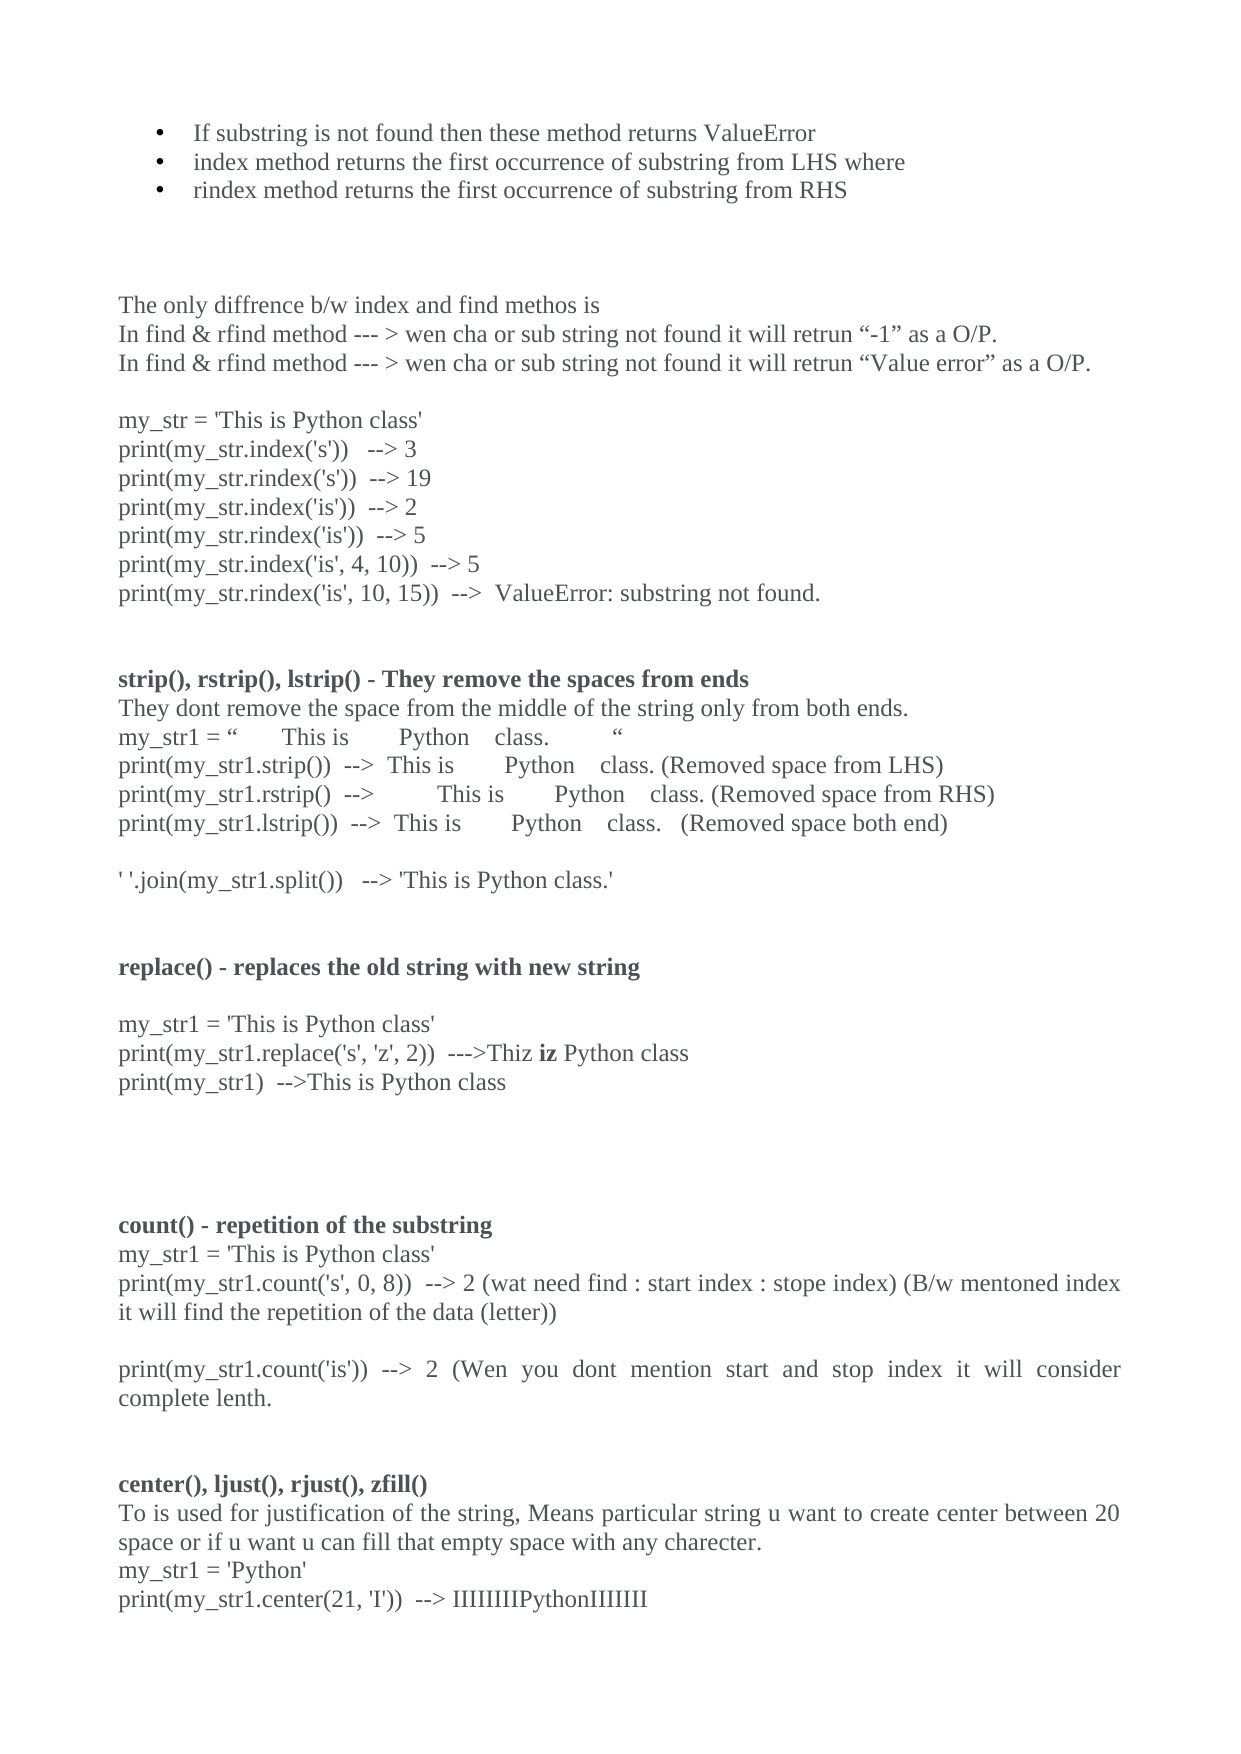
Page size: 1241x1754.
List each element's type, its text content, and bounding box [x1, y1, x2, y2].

text my_str = 'This is Python class' [118, 406, 1122, 434]
text To is used for justification of the string, Means particular string u want to create center between 20 space or if u want u can fill that empty space with any charecter. [118, 1498, 1122, 1556]
text my_str1 = 'This is Python class' [118, 1239, 1122, 1268]
text print(my_str.index('s')) --> 3 [118, 434, 1122, 463]
text print(my_str.rindex('s')) --> 19 [118, 463, 1122, 492]
text print(my_str1) -->This is Python class [118, 1067, 1122, 1096]
list If substring is not found then these method returns ValueError [156, 118, 1122, 147]
text They dont remove the space from the middle of the string only from both ends. [118, 693, 1122, 722]
text In find & rfind method --- > wen cha or sub string not found it will retrun “-1” as a O/P. [118, 319, 1122, 348]
list index method returns the first occurrence of substring from LHS where [156, 147, 1122, 176]
text print(my_str.rindex('is', 10, 15)) --> ValueError: substring not found. [118, 578, 1122, 607]
text my_str1 = 'This is Python class' [118, 1009, 1122, 1038]
text my_str1 = “ This is Python class. “ [118, 722, 1122, 751]
text center(), ljust(), rjust(), zfill() [118, 1469, 1122, 1498]
text print(my_str.index('is')) --> 2 [118, 492, 1122, 521]
text print(my_str1.strip()) --> This is Python class. (Removed space from LHS) [118, 751, 1122, 779]
text The only diffrence b/w index and find methos is [118, 291, 1122, 319]
text replace() - replaces the old string with new string [118, 952, 1122, 981]
text print(my_str1.center(21, 'I')) --> IIIIIIIIPythonIIIIIII [118, 1584, 1122, 1613]
text print(my_str1.count('s', 0, 8)) --> 2 (wat need find : start index : stope index) (B/w mentoned index it will find the repetition of the data (letter)) [118, 1268, 1122, 1326]
text print(my_str1.lstrip()) --> This is Python class. (Removed space both end) [118, 808, 1122, 837]
text my_str1 = 'Python' [118, 1556, 1122, 1584]
text print(my_str1.count('is')) --> 2 (Wen you dont mention start and stop index it will consider complete lenth. [118, 1354, 1122, 1412]
list rindex method returns the first occurrence of substring from RHS [156, 176, 1122, 204]
text print(my_str1.rstrip() --> This is Python class. (Removed space from RHS) [118, 779, 1122, 808]
text print(my_str.index('is', 4, 10)) --> 5 [118, 549, 1122, 578]
text strip(), rstrip(), lstrip() - They remove the spaces from ends [118, 664, 1122, 693]
text print(my_str1.replace('s', 'z', 2)) --->Thiz iz Python class [118, 1038, 1122, 1067]
text In find & rfind method --- > wen cha or sub string not found it will retrun “Value error” as a O/P. [118, 348, 1122, 377]
text ' '.join(my_str1.split()) --> 'This is Python class.' [118, 866, 1122, 894]
text count() - repetition of the substring [118, 1211, 1122, 1239]
text print(my_str.rindex('is')) --> 5 [118, 521, 1122, 549]
